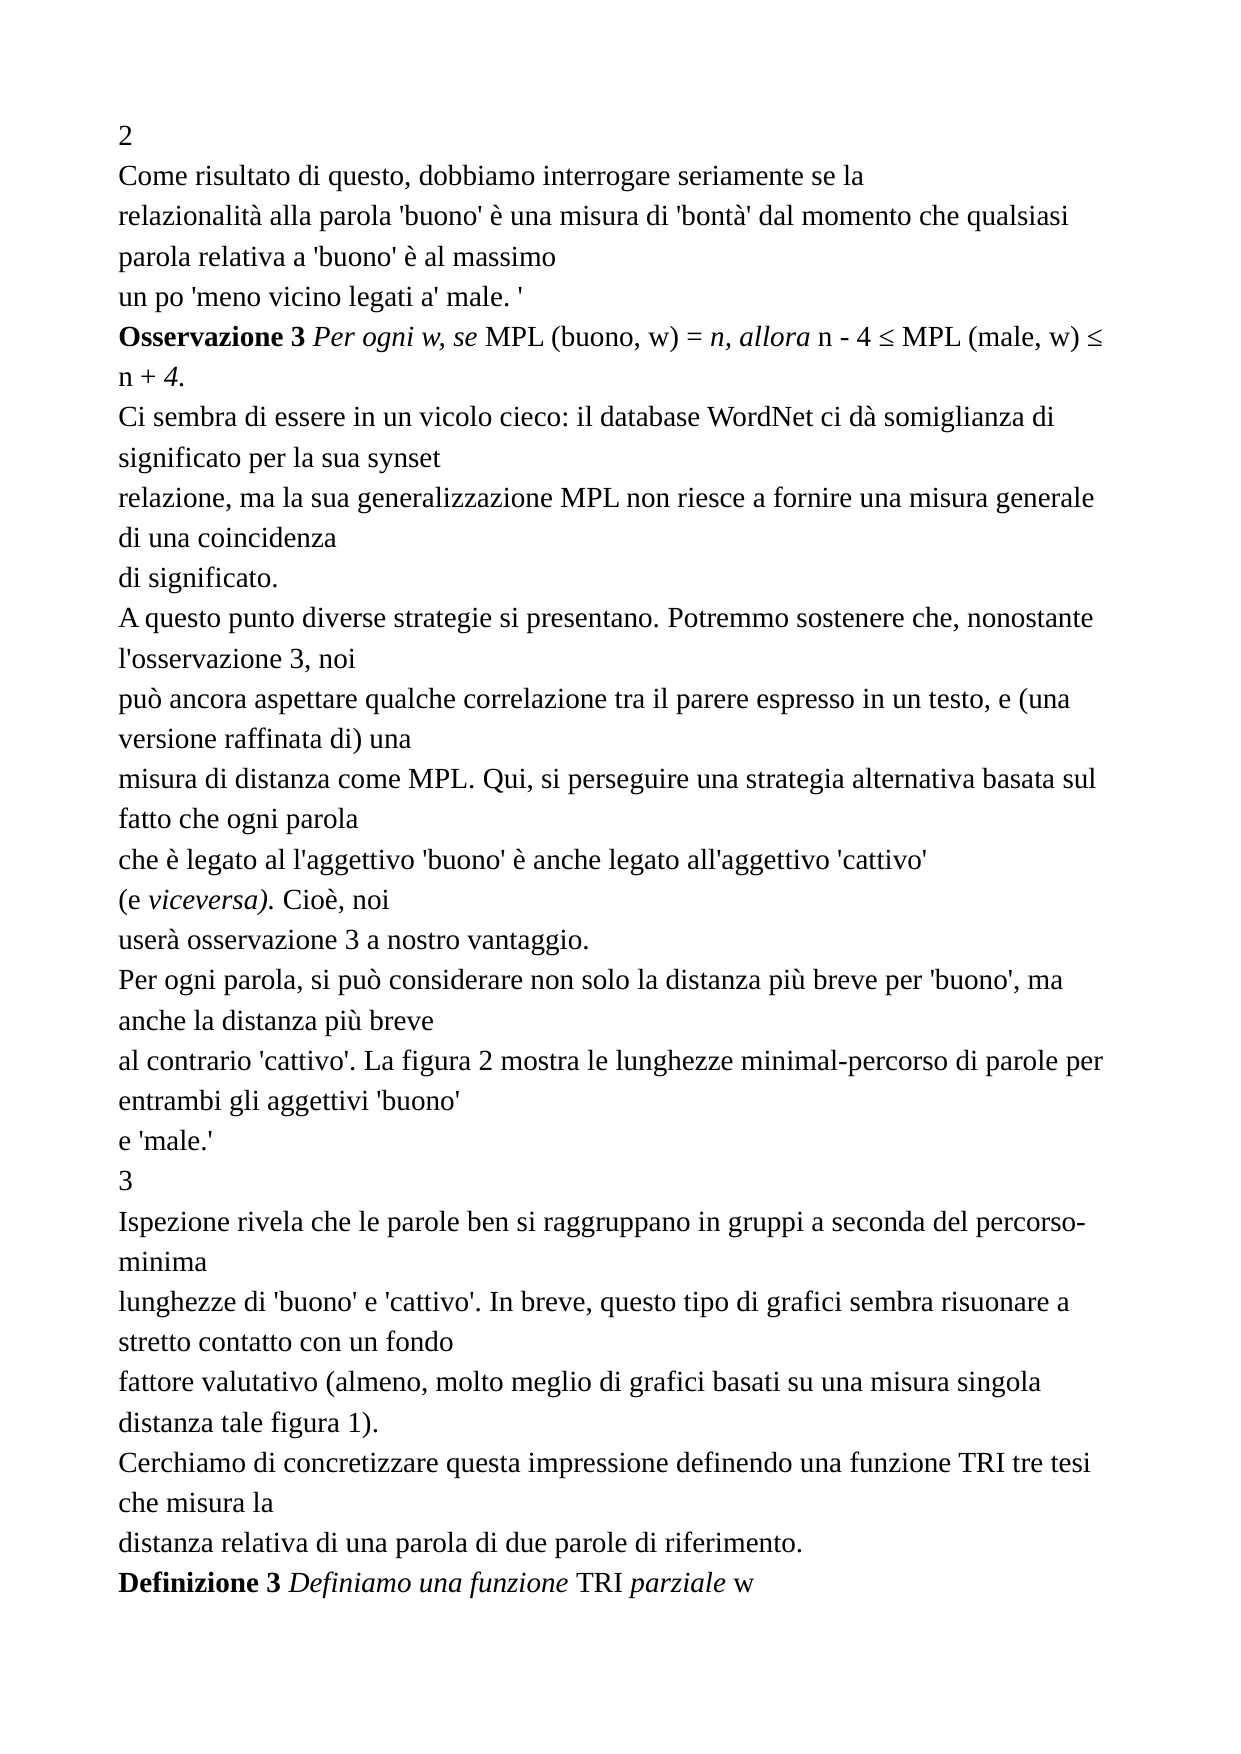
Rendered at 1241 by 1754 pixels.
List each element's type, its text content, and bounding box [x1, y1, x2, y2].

text misura di distanza come MPL. Qui, si perseguire una strategia alternativa basata sul fatto che ogni parola [118, 761, 1122, 835]
text fattore valutativo (almeno, molto meglio di grafici basati su una misura singola distanza tale figura 1). [118, 1364, 1122, 1438]
text che è legato al l'aggettivo 'buono' è anche legato all'aggettivo 'cattivo' (e viceversa). Cioè, noi [118, 842, 1122, 916]
text un po 'meno vicino legati a' male. ' [118, 279, 1122, 312]
text relazione, ma la sua generalizzazione MPL non riesce a fornire una misura generale di una coincidenza [118, 480, 1122, 554]
text lunghezze di 'buono' e 'cattivo'. In breve, questo tipo di grafici sembra risuonare a stretto contatto con un fondo [118, 1284, 1122, 1358]
text distanza relativa di una parola di due parole di riferimento. [118, 1525, 1122, 1559]
text può ancora aspettare qualche correlazione tra il parere espresso in un testo, e (una versione raffinata di) una [118, 681, 1122, 755]
text userà osservazione 3 a nostro vantaggio. [118, 922, 1122, 956]
text e 'male.' [118, 1123, 1122, 1157]
text relazionalità alla parola 'buono' è una misura di 'bontà' dal momento che qualsiasi parola relativa a 'buono' è al massimo [118, 198, 1122, 272]
text Cerchiamo di concretizzare questa impressione definendo una funzione TRI tre tesi che misura la [118, 1445, 1122, 1519]
text Per ogni parola, si può considerare non solo la distanza più breve per 'buono', ma anche la distanza più breve [118, 962, 1122, 1036]
text Ci sembra di essere in un vicolo cieco: il database WordNet ci dà somiglianza di significato per la sua synset [118, 399, 1122, 473]
text Come risultato di questo, dobbiamo interrogare seriamente se la [118, 158, 1122, 192]
text A questo punto diverse strategie si presentano. Potremmo sostenere che, nonostante l'osservazione 3, noi [118, 601, 1122, 674]
text Definizione 3 Definiamo una funzione TRI parziale w [118, 1566, 1122, 1599]
text al contrario 'cattivo'. La figura 2 mostra le lunghezze minimal-percorso di parole per entrambi gli aggettivi 'buono' [118, 1043, 1122, 1117]
text 2 [118, 118, 1122, 152]
text Osservazione 3 Per ogni w, se MPL (buono, w) = n, allora n - 4 ≤ MPL (male, w) ≤ n + 4. [118, 319, 1122, 393]
text 3 [118, 1163, 1122, 1197]
text di significato. [118, 560, 1122, 594]
text Ispezione rivela che le parole ben si raggruppano in gruppi a seconda del percorso- minima [118, 1204, 1122, 1277]
